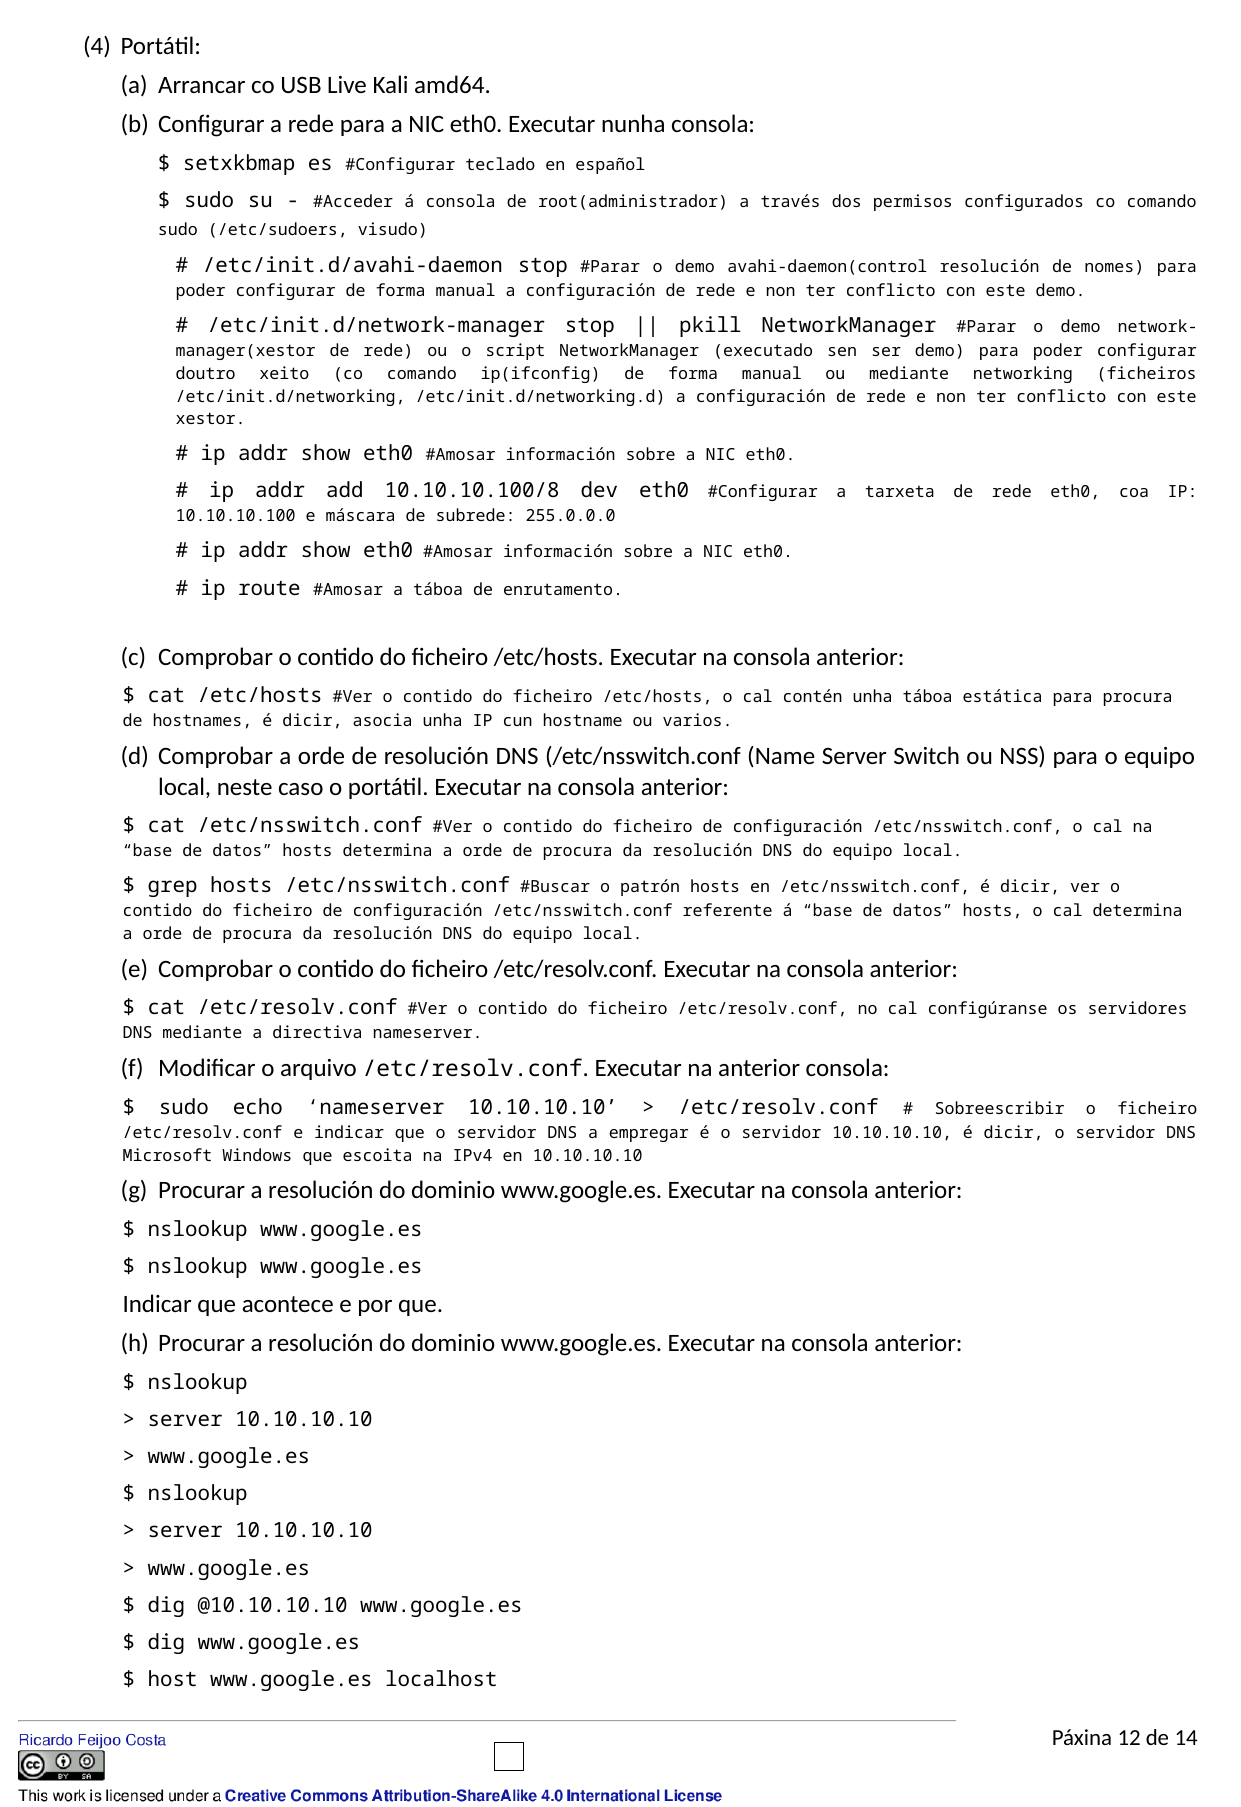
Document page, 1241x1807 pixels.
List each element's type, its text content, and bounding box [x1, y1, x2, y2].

list $ cat /etc/nsswitch.conf #Ver o contido do ficheiro de configuración /etc/nsswitch.conf, o cal na “base de datos” hosts determina a orde de procura da resolución DNS do equipo local. [122, 810, 1197, 861]
list > www.google.es [122, 1441, 1197, 1469]
list Arrancar co USB Live Kali amd64. [120, 69, 1197, 100]
list $ setxkbmap es #Configurar teclado en español [122, 148, 1197, 176]
picture [8, 1715, 957, 1806]
list Comprobar o contido do ficheiro /etc/hosts. Executar na consola anterior: [120, 641, 1197, 672]
list $ host www.google.es localhost [87, 1664, 1197, 1693]
list > www.google.es [122, 1553, 1197, 1581]
list Comprobar a orde de resolución DNS (/etc/nsswitch.conf (Name Server Switch ou NSS) para o equipo local, neste caso o portátil. Executar na consola anterior: [120, 741, 1197, 802]
list Modificar o arquivo /etc/resolv.conf. Executar na anterior consola: [120, 1052, 1197, 1083]
list > server 10.10.10.10 [122, 1404, 1197, 1432]
list $ nslookup [122, 1367, 1197, 1395]
list $ dig www.google.es [87, 1627, 1197, 1656]
list > server 10.10.10.10 [122, 1516, 1197, 1544]
list # ip route #Amosar a táboa de enrutamento. [140, 573, 1197, 601]
list $ nslookup www.google.es [122, 1251, 1197, 1279]
list $ nslookup www.google.es [122, 1214, 1197, 1242]
list # /etc/init.d/network-manager stop || pkill NetworkManager #Parar o demo network-manager(xestor de rede) ou o script NetworkManager (executado sen ser demo) para poder configurar doutro xeito (co comando ip(ifconfig) de forma manual ou mediante networking (ficheiros /etc/init.d/networking, /etc/init.d/networking.d) a configuración de rede e non ter conflicto con este xestor. [140, 310, 1197, 430]
list # ip addr add 10.10.10.100/8 dev eth0 #Configurar a tarxeta de rede eth0, coa IP: 10.10.10.100 e máscara de subrede: 255.0.0.0 [140, 476, 1197, 527]
list $ sudo su - #Acceder á consola de root(administrador) a través dos permisos configurados co comando sudo (/etc/sudoers, visudo) [122, 185, 1197, 242]
list # ip addr show eth0 #Amosar información sobre a NIC eth0. [140, 438, 1197, 467]
list $ grep hosts /etc/nsswitch.conf #Buscar o patrón hosts en /etc/nsswitch.conf, é dicir, ver o contido do ficheiro de configuración /etc/nsswitch.conf referente á “base de datos” hosts, o cal determina a orde de procura da resolución DNS do equipo local. [122, 870, 1197, 944]
list Procurar a resolución do dominio www.google.es. Executar na consola anterior: [120, 1327, 1197, 1358]
list Procurar a resolución do dominio www.google.es. Executar na consola anterior: [120, 1174, 1197, 1205]
list # /etc/init.d/avahi-daemon stop #Parar o demo avahi-daemon(control resolución de nomes) para poder configurar de forma manual a configuración de rede e non ter conflicto con este demo. [140, 251, 1197, 302]
list # ip addr show eth0 #Amosar información sobre a NIC eth0. [140, 536, 1197, 564]
list Indicar que acontece e por que. [122, 1288, 1197, 1319]
list Comprobar o contido do ficheiro /etc/resolv.conf. Executar na consola anterior: [120, 953, 1197, 983]
list $ cat /etc/resolv.conf #Ver o contido do ficheiro /etc/resolv.conf, no cal configúranse os servidores DNS mediante a directiva nameserver. [122, 992, 1197, 1043]
list Configurar a rede para a NIC eth0. Executar nunha consola: [120, 108, 1197, 139]
list $ sudo echo ‘nameserver 10.10.10.10’ > /etc/resolv.conf # Sobreescribir o ficheiro /etc/resolv.conf e indicar que o servidor DNS a empregar é o servidor 10.10.10.10, é dicir, o servidor DNS Microsoft Windows que escoita na IPv4 en 10.10.10.10 [87, 1092, 1197, 1166]
list $ dig @10.10.10.10 www.google.es [87, 1590, 1197, 1618]
list $ nslookup [122, 1478, 1197, 1507]
list Portátil: [83, 30, 1197, 60]
list $ cat /etc/hosts #Ver o contido do ficheiro /etc/hosts, o cal contén unha táboa estática para procura de hostnames, é dicir, asocia unha IP cun hostname ou varios. [122, 681, 1197, 732]
